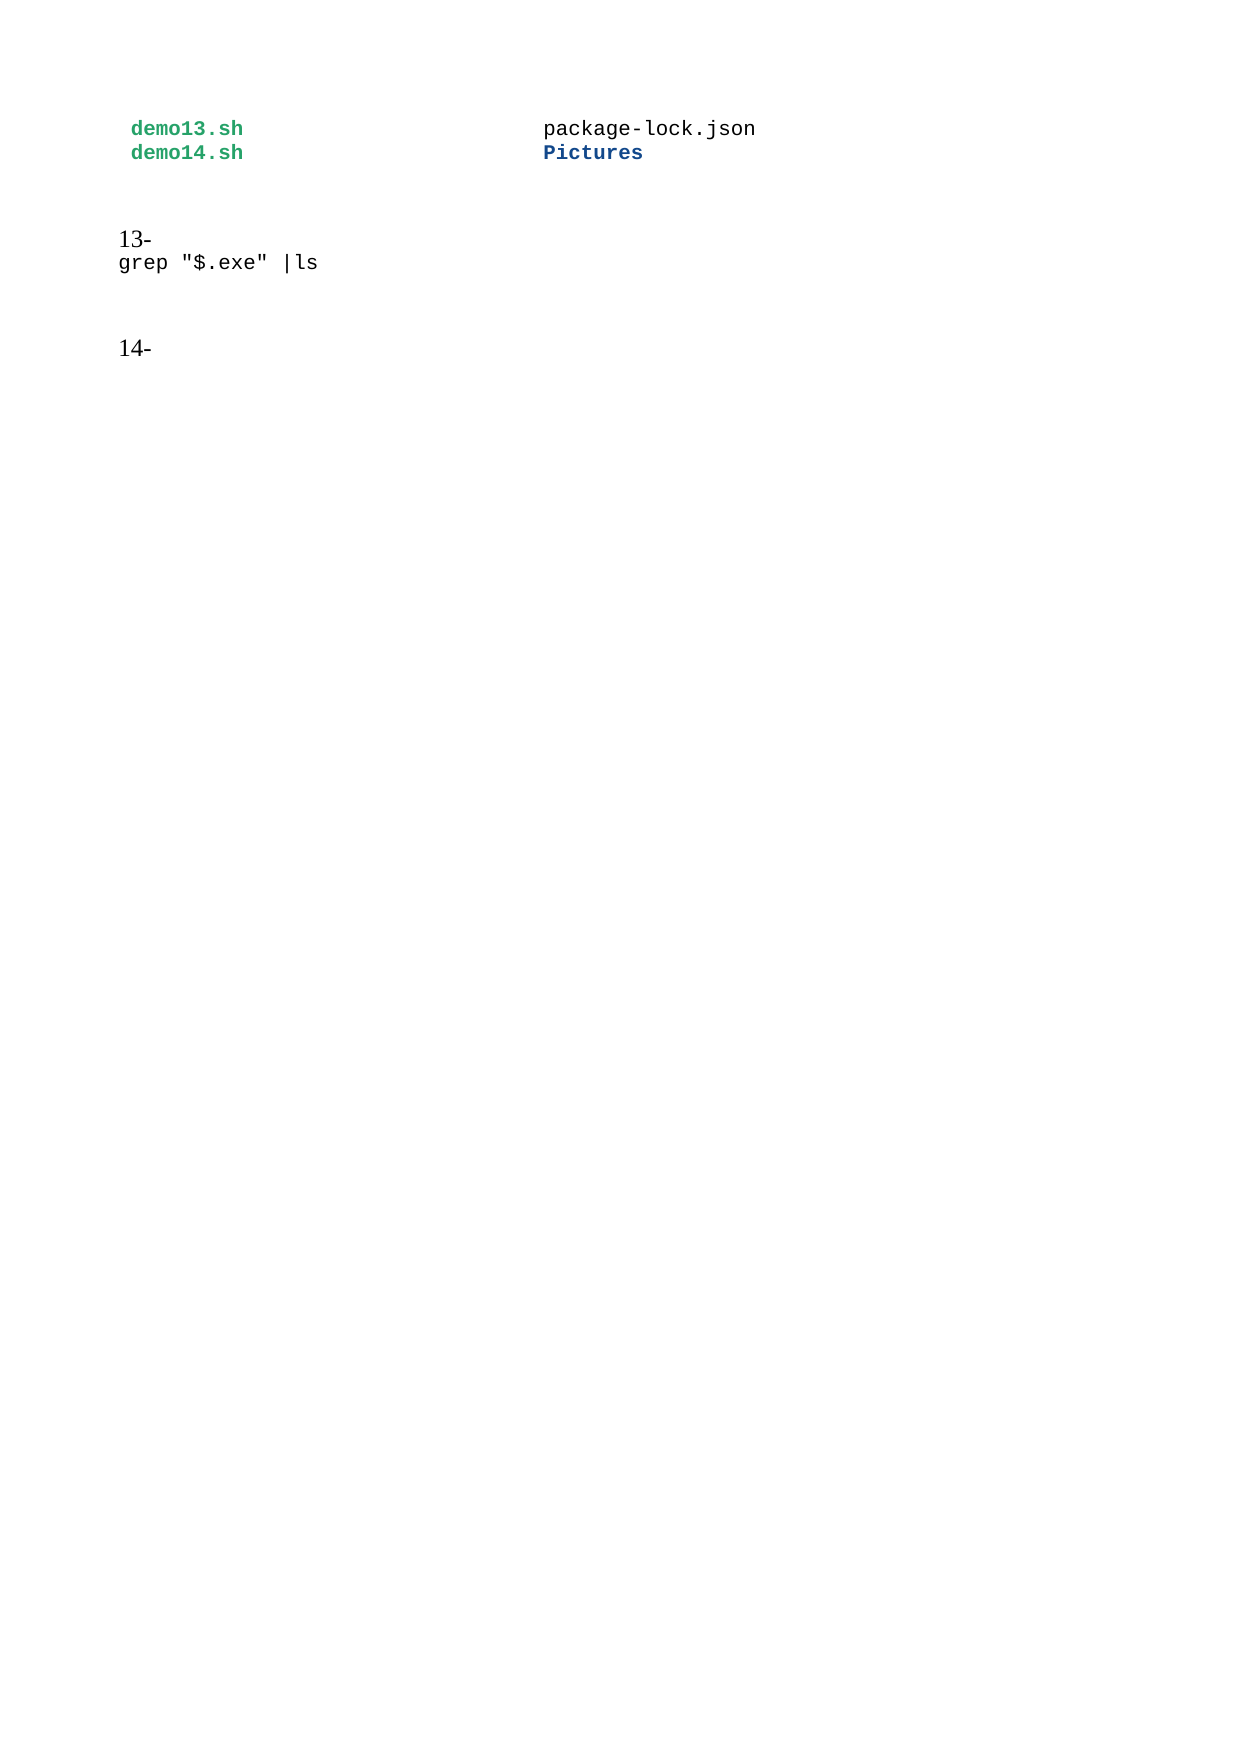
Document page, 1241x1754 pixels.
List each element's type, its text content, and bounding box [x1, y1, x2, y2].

text grep "$.exe" |ls [118, 252, 1122, 276]
text 14- [118, 333, 1122, 362]
text demo13.sh package-lock.json [118, 118, 1122, 142]
text 13- [118, 224, 1122, 252]
text demo14.sh Pictures [118, 142, 1122, 165]
